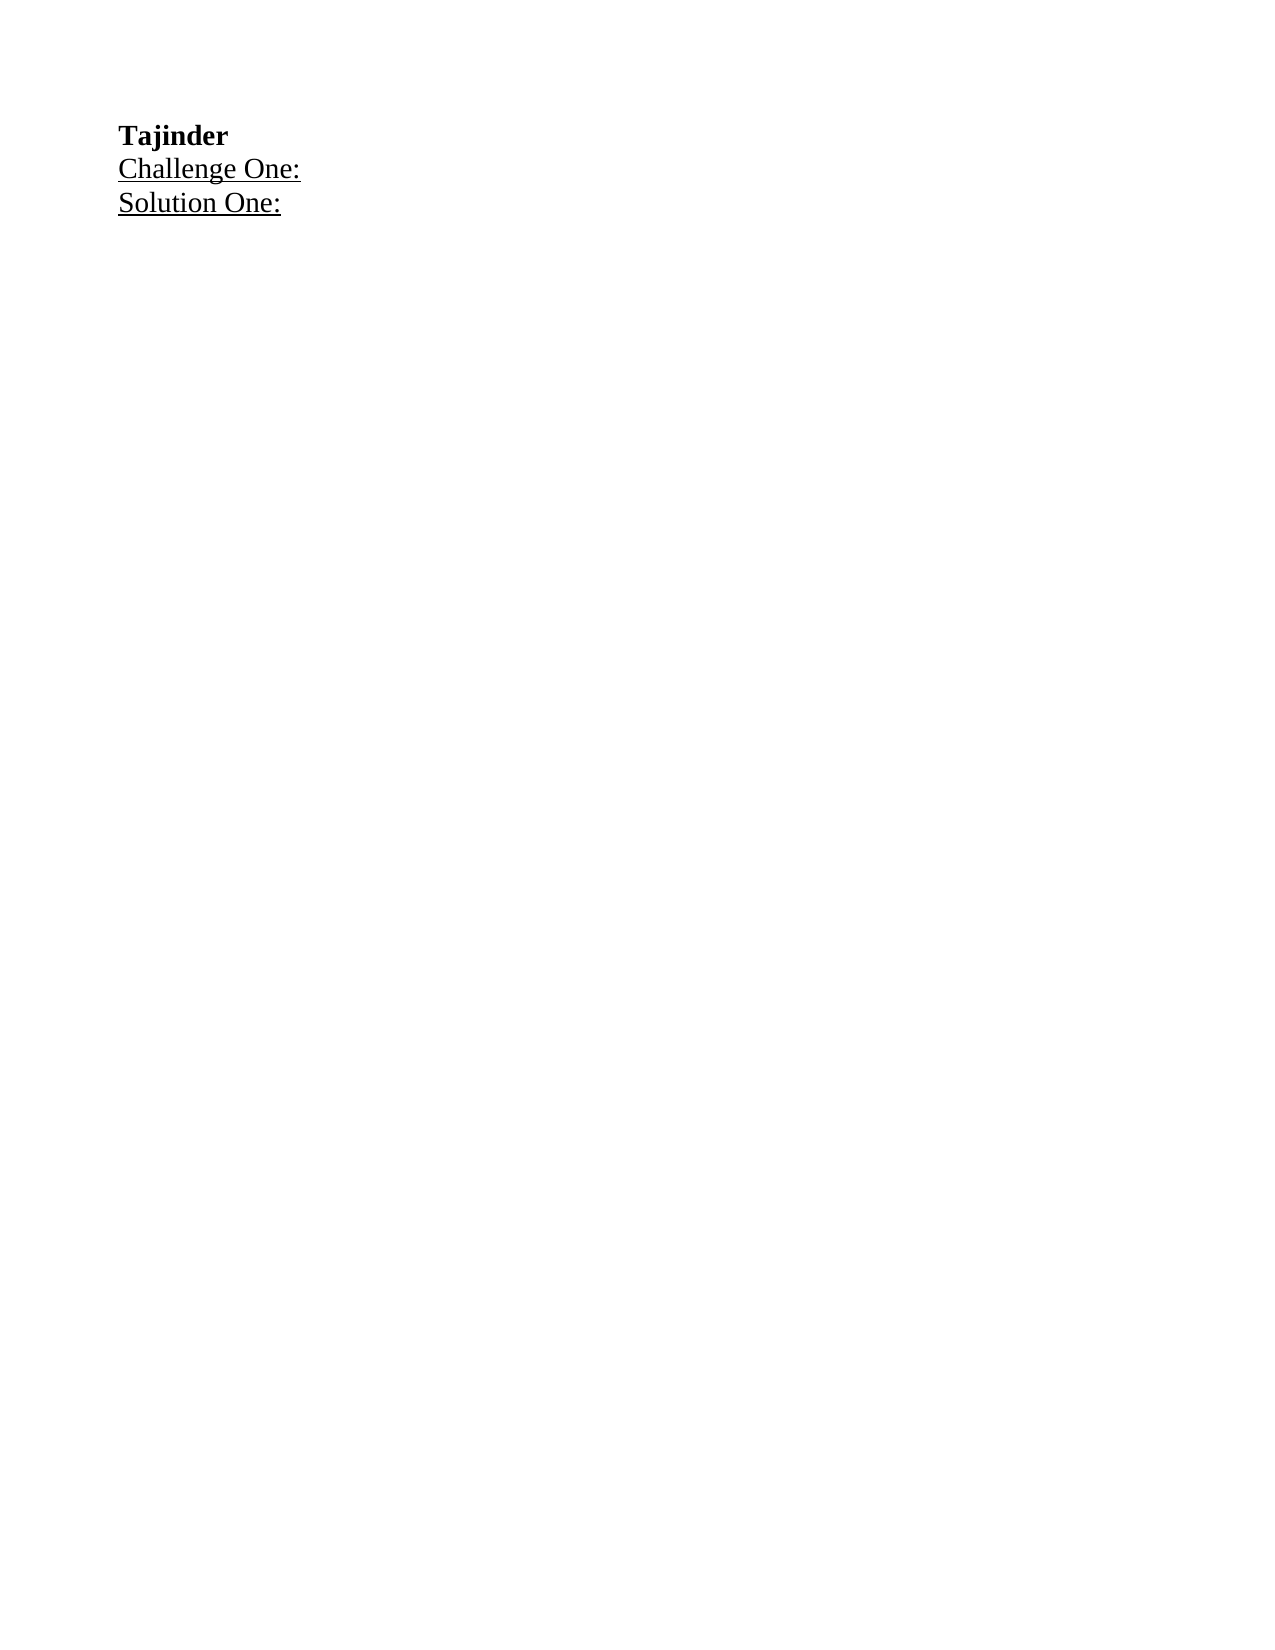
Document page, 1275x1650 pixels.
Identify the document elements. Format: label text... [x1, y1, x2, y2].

text Solution One: [118, 185, 1157, 219]
text Challenge One: [118, 152, 1157, 185]
text Tajinder [118, 118, 1157, 152]
